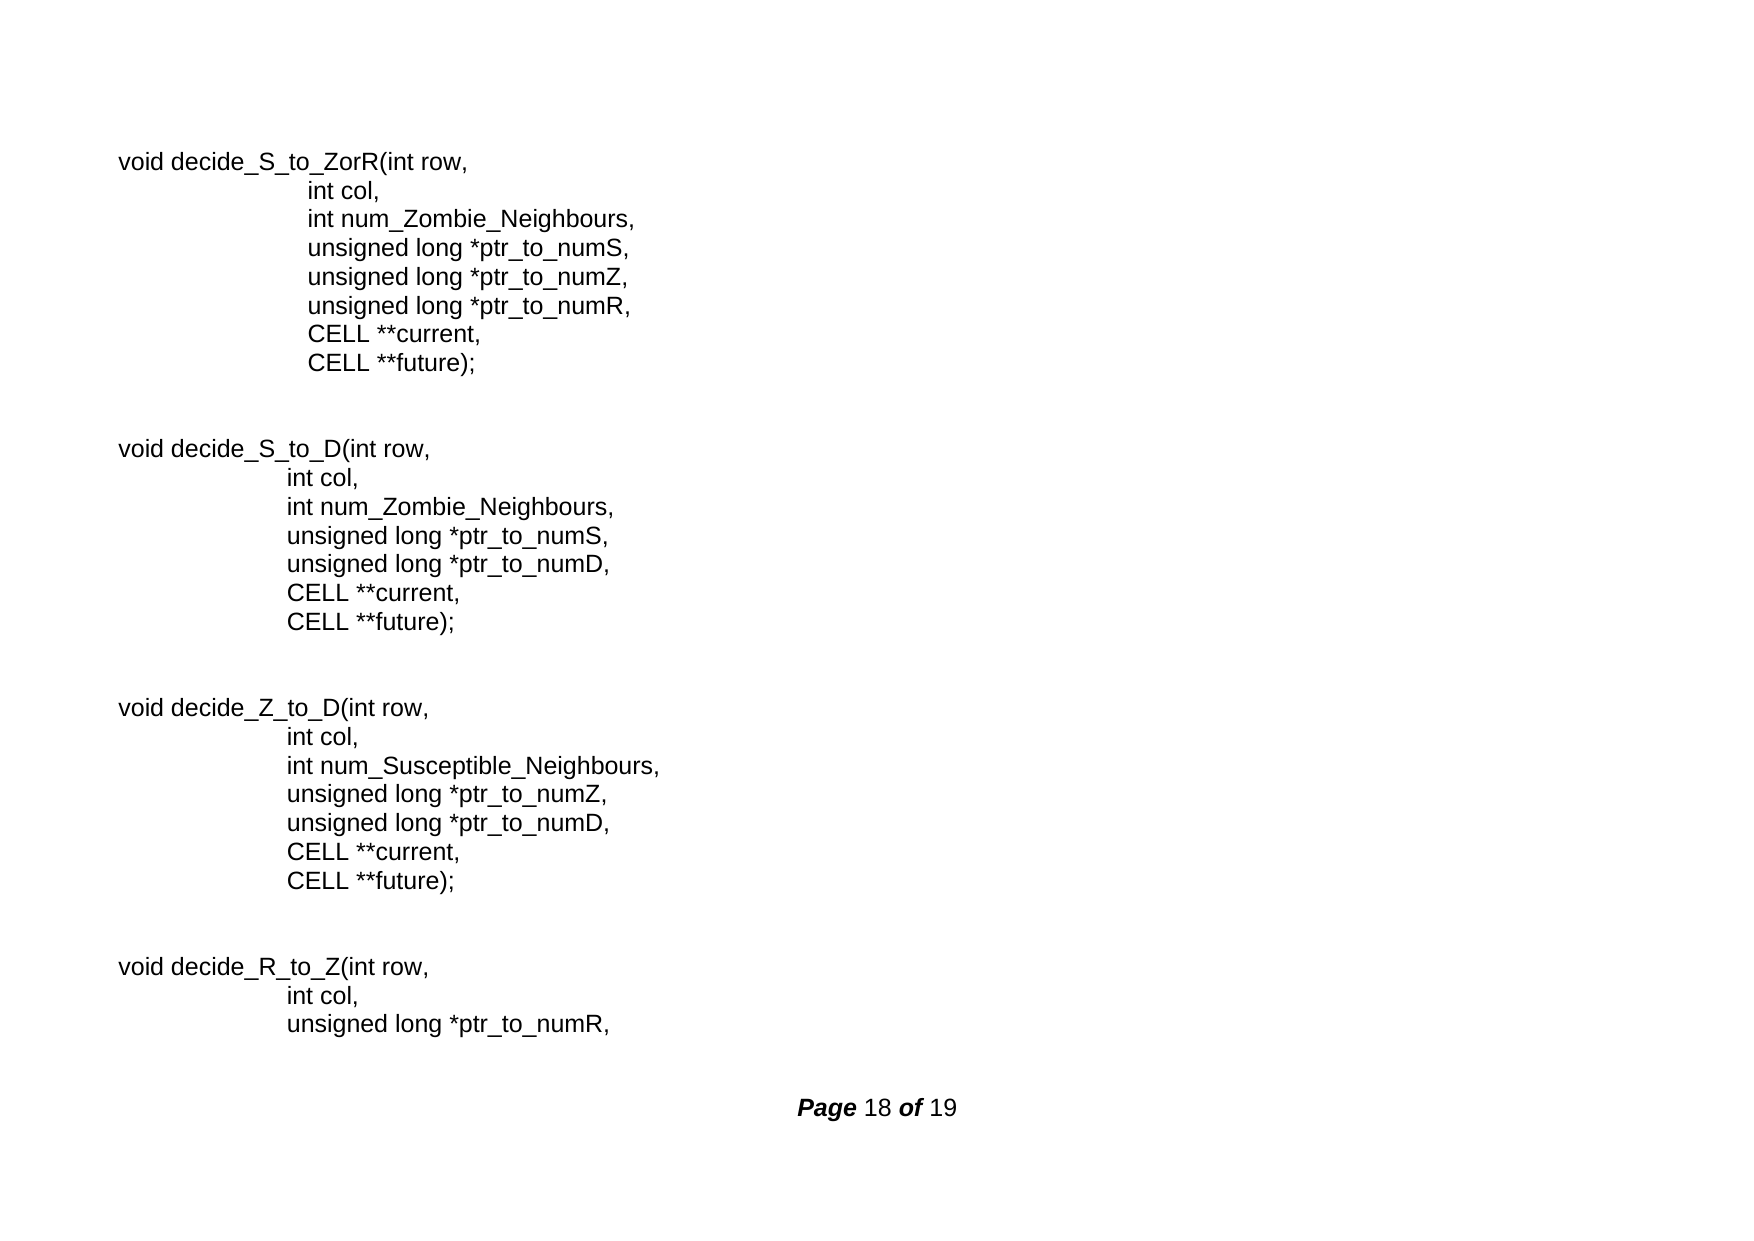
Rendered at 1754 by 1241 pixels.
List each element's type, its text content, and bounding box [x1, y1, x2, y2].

text CELL **future); [118, 348, 1636, 377]
text unsigned long *ptr_to_numD, [118, 549, 1636, 578]
text unsigned long *ptr_to_numS, [118, 233, 1636, 262]
text CELL **future); [118, 866, 1636, 894]
text void decide_R_to_Z(int row, [118, 952, 1636, 981]
text CELL **current, [118, 578, 1636, 607]
text int num_Susceptible_Neighbours, [118, 751, 1636, 779]
text int num_Zombie_Neighbours, [118, 204, 1636, 233]
text int num_Zombie_Neighbours, [118, 492, 1636, 521]
text unsigned long *ptr_to_numR, [118, 1009, 1636, 1038]
text void decide_Z_to_D(int row, [118, 693, 1636, 722]
text unsigned long *ptr_to_numZ, [118, 262, 1636, 291]
text CELL **current, [118, 837, 1636, 866]
text unsigned long *ptr_to_numD, [118, 808, 1636, 837]
text void decide_S_to_D(int row, [118, 434, 1636, 463]
text unsigned long *ptr_to_numS, [118, 521, 1636, 549]
text int col, [118, 722, 1636, 751]
text CELL **current, [118, 319, 1636, 348]
text unsigned long *ptr_to_numZ, [118, 779, 1636, 808]
text void decide_S_to_ZorR(int row, [118, 147, 1636, 176]
text int col, [118, 981, 1636, 1009]
text unsigned long *ptr_to_numR, [118, 291, 1636, 319]
text int col, [118, 176, 1636, 204]
text int col, [118, 463, 1636, 492]
text CELL **future); [118, 607, 1636, 636]
